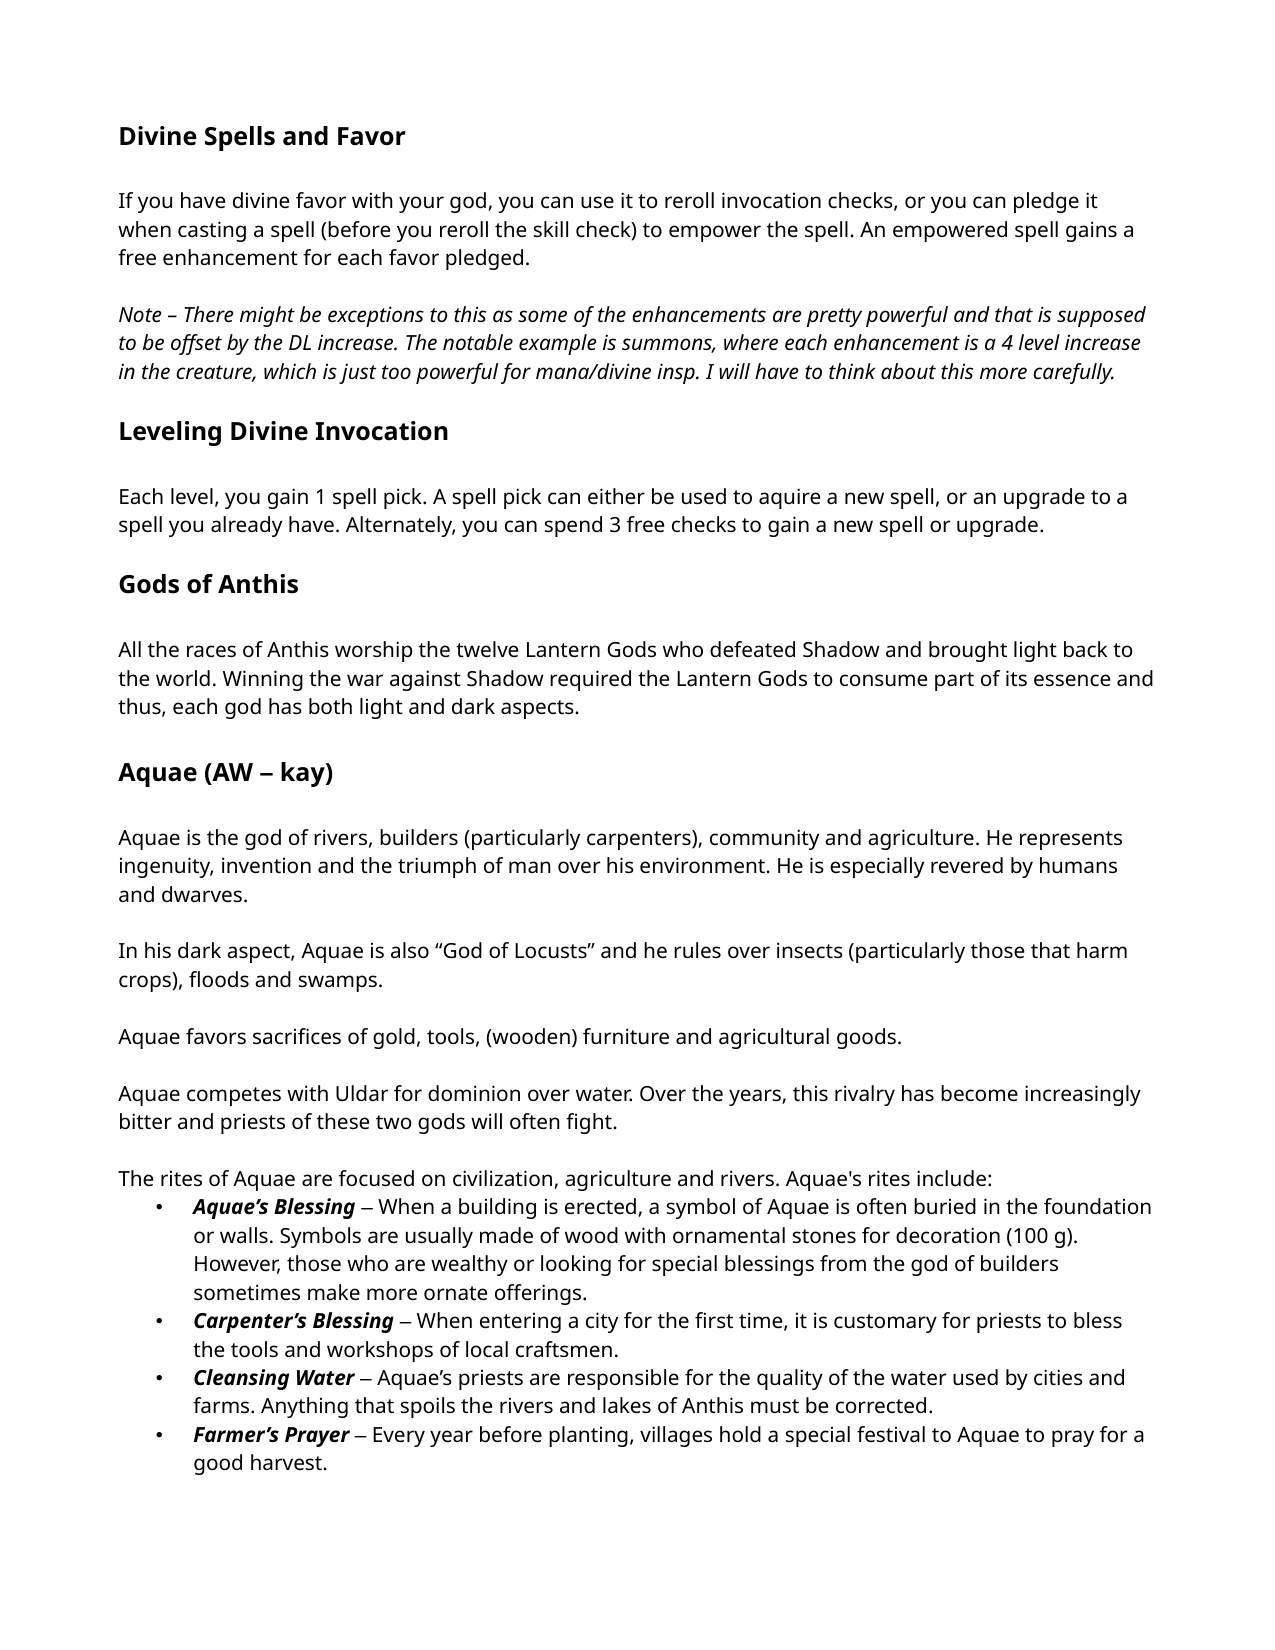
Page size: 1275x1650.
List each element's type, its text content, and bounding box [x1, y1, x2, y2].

text In his dark aspect, Aquae is also “God of Locusts” and he rules over insects (particularly those that harm crops), floods and swamps. [118, 937, 1157, 993]
list Farmer’s Prayer – Every year before planting, villages hold a special festival to Aquae to pray for a good harvest. [156, 1420, 1157, 1477]
text Aquae is the god of rivers, builders (particularly carpenters), community and agriculture. He represents ingenuity, invention and the triumph of man over his environment. He is especially revered by humans and dwarves. [118, 823, 1157, 908]
text Divine Spells and Favor [118, 118, 1157, 152]
text Aquae favors sacrifices of gold, tools, (wooden) furniture and agricultural goods. [118, 1022, 1157, 1050]
text Note – There might be exceptions to this as some of the enhancements are pretty powerful and that is supposed to be offset by the DL increase. The notable example is summons, where each enhancement is a 4 level increase in the creature, which is just too powerful for mana/divine insp. I will have to think about this more carefully. [118, 300, 1157, 385]
list Cleansing Water – Aquae’s priests are responsible for the quality of the water used by cities and farms. Anything that spoils the rivers and lakes of Anthis must be corrected. [156, 1363, 1157, 1420]
text Aquae competes with Uldar for dominion over water. Over the years, this rivalry has become increasingly bitter and priests of these two gods will often fight. [118, 1079, 1157, 1136]
text All the races of Anthis worship the twelve Lantern Gods who defeated Shadow and brought light back to the world. Winning the war against Shadow required the Lantern Gods to consume part of its essence and thus, each god has both light and dark aspects. [118, 635, 1157, 721]
list Carpenter’s Blessing – When entering a city for the first time, it is customary for priests to bless the tools and workshops of local craftsmen. [156, 1306, 1157, 1363]
text If you have divine favor with your god, you can use it to reroll invocation checks, or you can pledge it when casting a spell (before you reroll the skill check) to empower the spell. An empowered spell gains a free enhancement for each favor pledged. [118, 186, 1157, 272]
text Gods of Anthis [118, 567, 1157, 601]
text Aquae (AW – kay) [118, 755, 1157, 789]
text Each level, you gain 1 spell pick. A spell pick can either be used to aquire a new spell, or an upgrade to a spell you already have. Alternately, you can spend 3 free checks to gain a new spell or upgrade. [118, 482, 1157, 539]
list Aquae’s Blessing – When a building is erected, a symbol of Aquae is often buried in the foundation or walls. Symbols are usually made of wood with ornamental stones for decoration (100 g). However, those who are wealthy or looking for special blessings from the god of builders sometimes make more ornate offerings. [156, 1192, 1157, 1306]
text The rites of Aquae are focused on civilization, agriculture and rivers. Aquae's rites include: [118, 1164, 1157, 1192]
text Leveling Divine Invocation [118, 414, 1157, 448]
